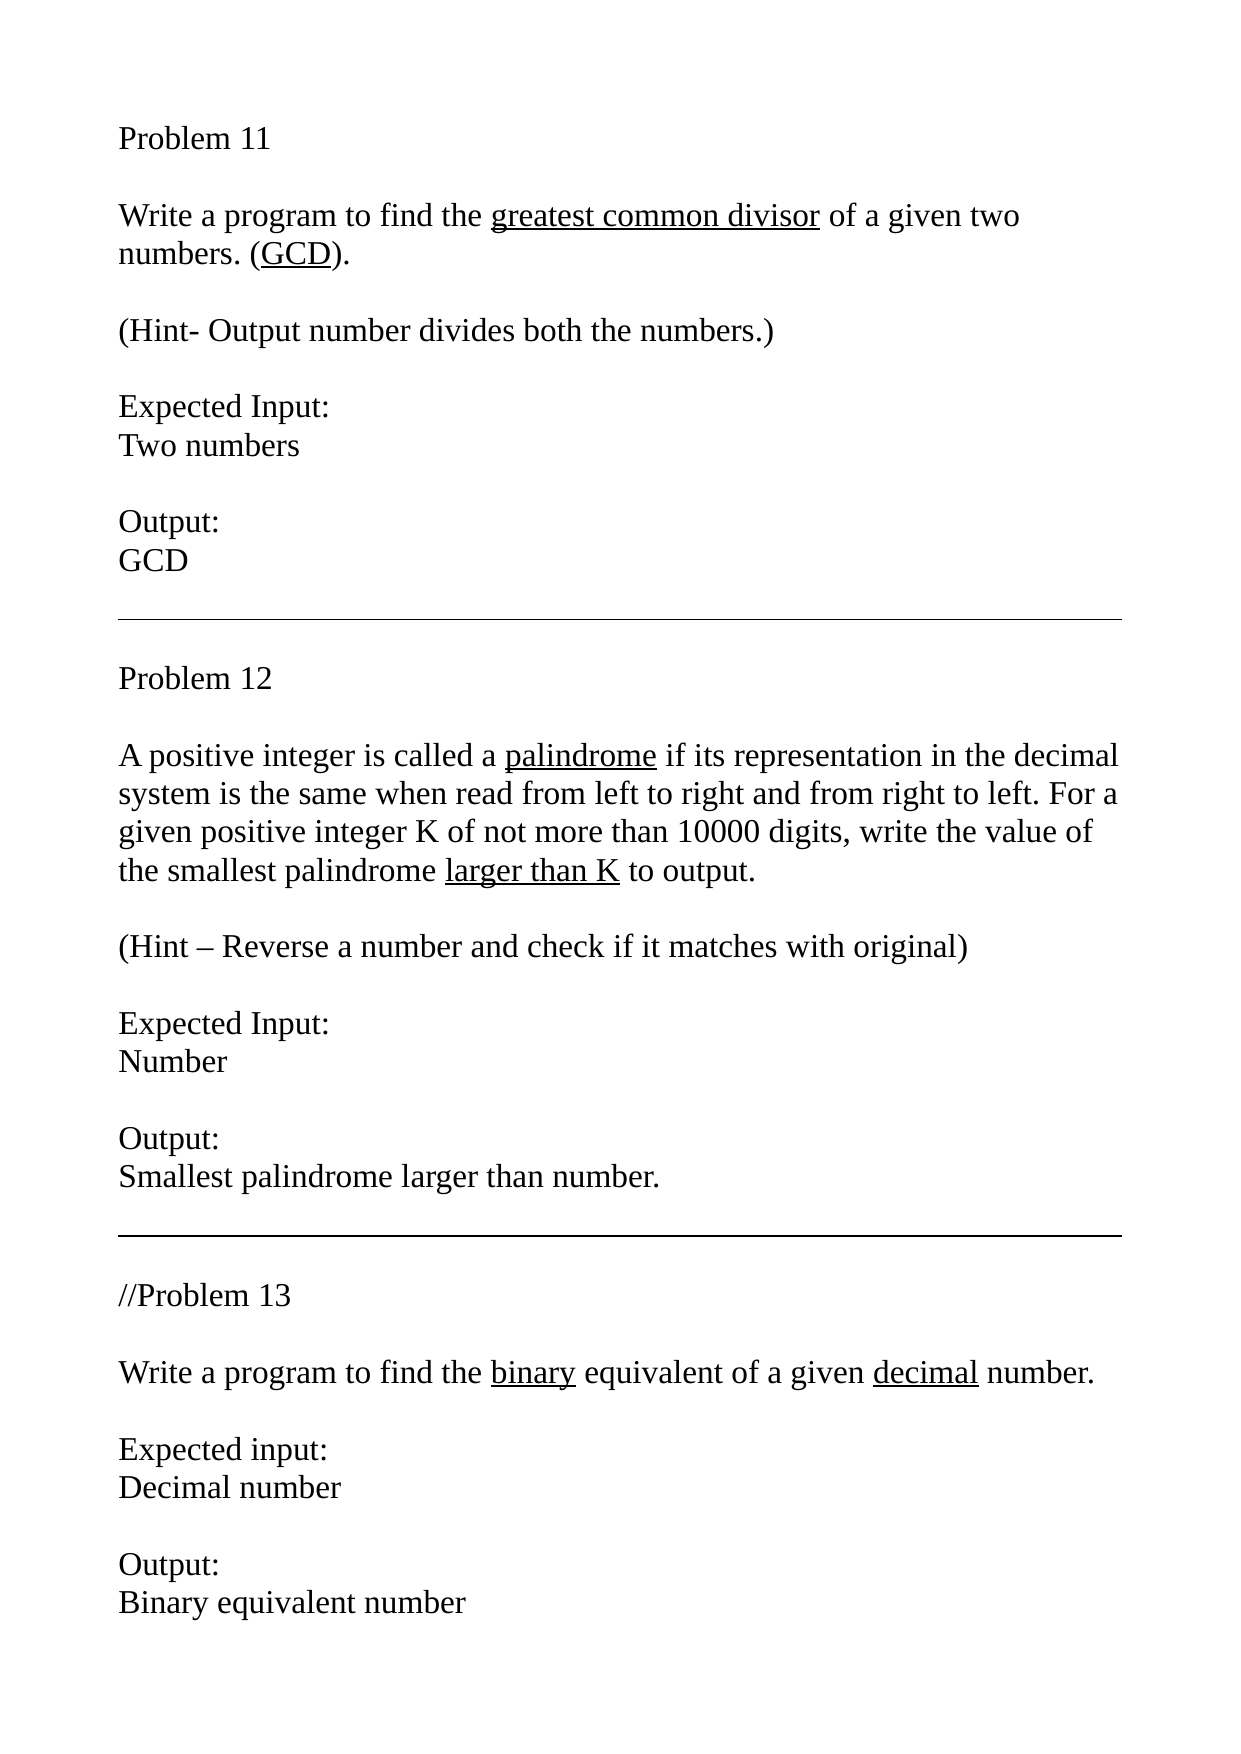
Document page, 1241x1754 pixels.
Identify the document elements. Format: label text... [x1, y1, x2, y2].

text Output: [118, 1544, 1122, 1582]
text Number [118, 1042, 1122, 1080]
text (Hint- Output number divides both the numbers.) [118, 310, 1122, 348]
text GCD [118, 540, 1122, 578]
text Problem 11 [118, 118, 1122, 156]
text A positive integer is called a palindrome if its representation in the decimal system is the same when read from left to right and from right to left. For a given positive integer K of not more than 10000 digits, write the value of the smallest palindrome larger than K to output. [118, 735, 1122, 888]
text Problem 12 [118, 658, 1122, 697]
text Output: [118, 1118, 1122, 1157]
text Expected Input: [118, 1003, 1122, 1042]
text Decimal number [118, 1467, 1122, 1505]
text //Problem 13 [118, 1275, 1122, 1314]
text Output: [118, 501, 1122, 540]
text Two numbers [118, 425, 1122, 463]
text Write a program to find the binary equivalent of a given decimal number. [118, 1352, 1122, 1390]
text Expected input: [118, 1429, 1122, 1467]
text (Hint – Reverse a number and check if it matches with original) [118, 927, 1122, 965]
text Expected Input: [118, 386, 1122, 425]
text Write a program to find the greatest common divisor of a given two numbers. (GCD). [118, 195, 1122, 271]
text Binary equivalent number [118, 1582, 1122, 1620]
text Smallest palindrome larger than number. [118, 1157, 1122, 1195]
